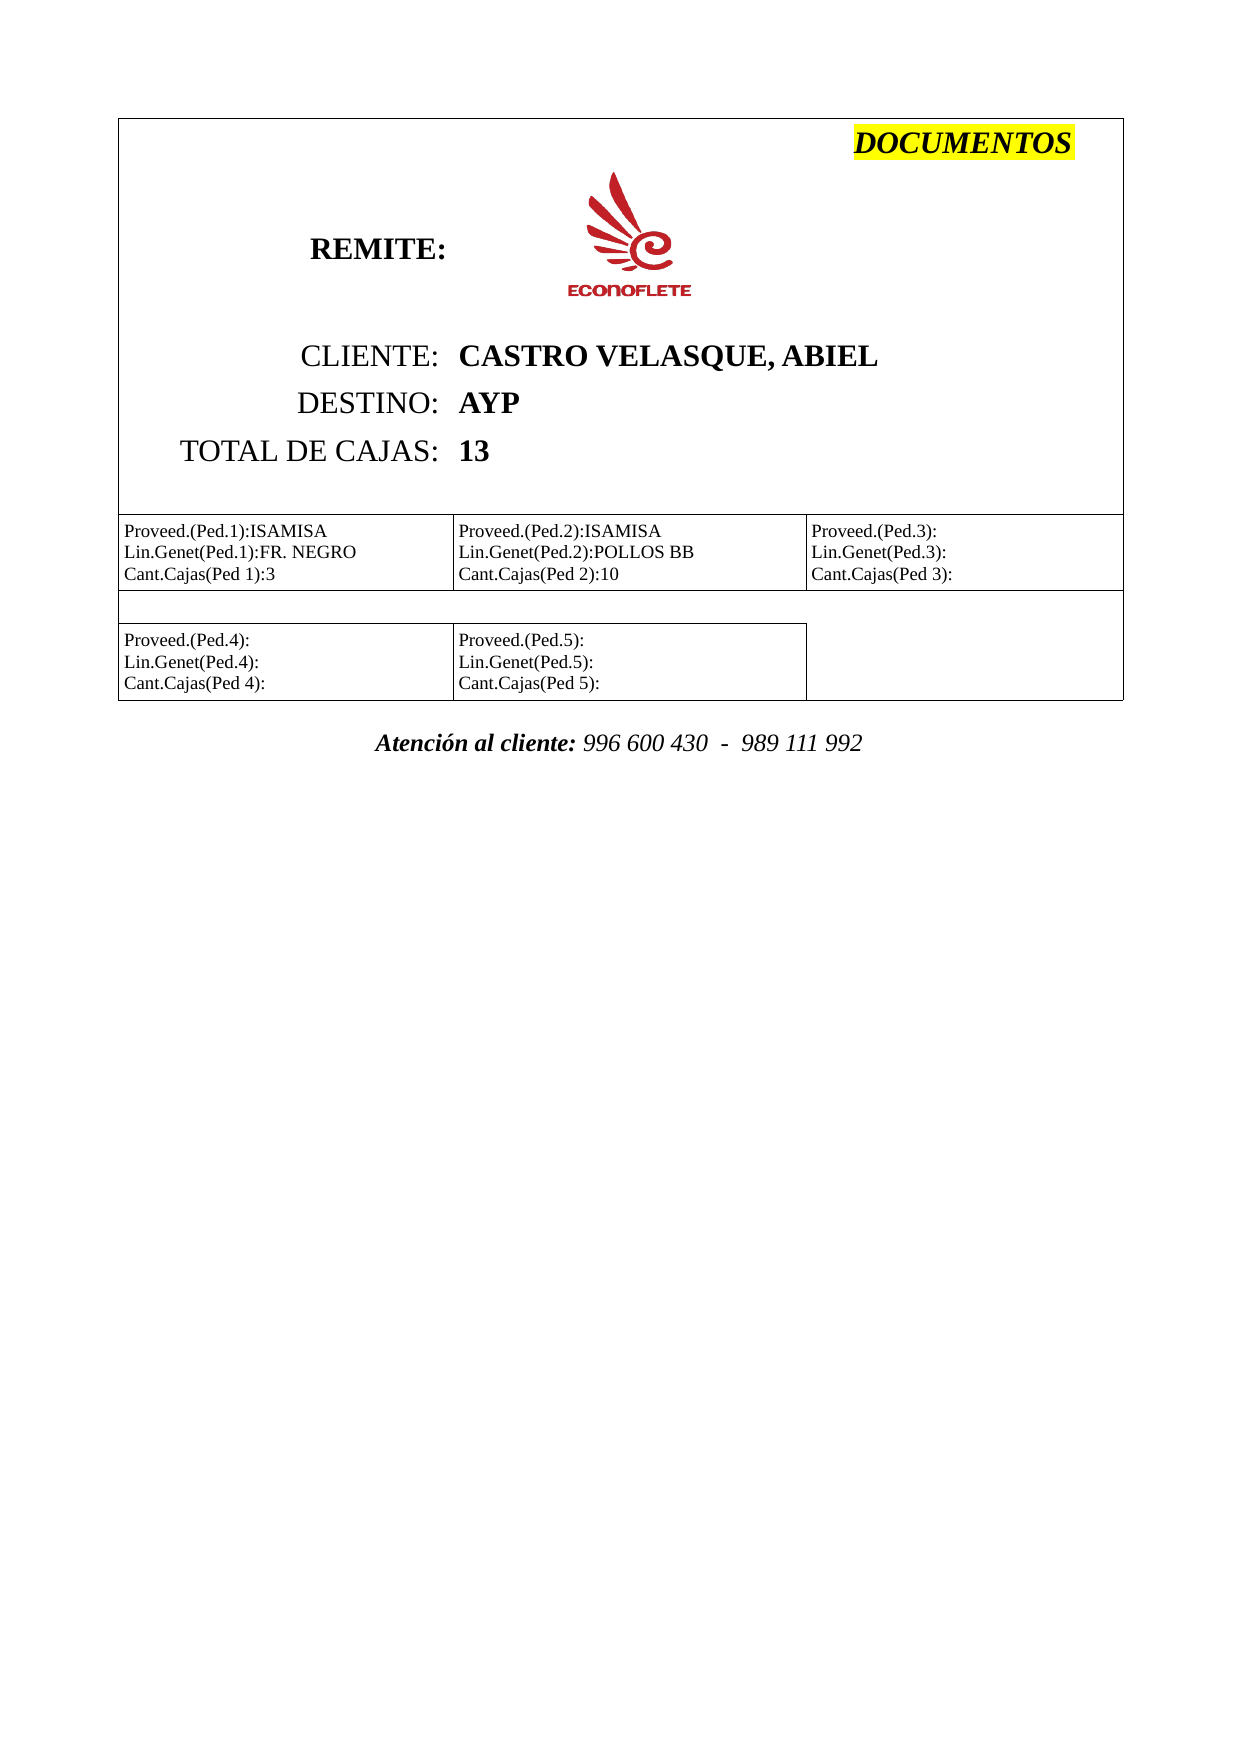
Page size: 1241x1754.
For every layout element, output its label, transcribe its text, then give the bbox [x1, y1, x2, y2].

table_header DOCUMENTOS [806, 119, 1123, 166]
table_cell [806, 591, 1123, 623]
table_cell CASTRO VELASQUE, ABIEL [453, 332, 1123, 379]
table_cell [453, 166, 806, 332]
table_cell REMITE: [119, 166, 453, 332]
table_cell TOTAL DE CAJAS: [119, 426, 453, 474]
table_header [453, 119, 806, 166]
table_header [119, 119, 453, 166]
table_cell Proveed.(Ped.1):ISAMISA Lin.Genet(Ped.1):FR. NEGRO Cant.Cajas(Ped 1):3 [119, 515, 453, 590]
table_cell CLIENTE: [119, 332, 453, 379]
table_cell [453, 591, 806, 623]
table_cell Proveed.(Ped.3): Lin.Genet(Ped.3): Cant.Cajas(Ped 3): [807, 515, 1123, 590]
table_cell AYP [453, 379, 806, 426]
table_cell [807, 623, 1123, 699]
table_cell [119, 591, 453, 623]
table_cell [806, 474, 1123, 514]
table_cell [806, 166, 1123, 332]
table_cell [453, 474, 806, 514]
table_cell Proveed.(Ped.2):ISAMISA Lin.Genet(Ped.2):POLLOS BB Cant.Cajas(Ped 2):10 [454, 515, 806, 590]
picture [552, 171, 707, 297]
table_cell [806, 379, 1123, 426]
table_cell Proveed.(Ped.4): Lin.Genet(Ped.4): Cant.Cajas(Ped 4): [119, 624, 453, 699]
table_cell 13 [453, 426, 1123, 474]
table_cell [119, 474, 453, 514]
table_cell DESTINO: [119, 379, 453, 426]
table_cell Proveed.(Ped.5): Lin.Genet(Ped.5): Cant.Cajas(Ped 5): [454, 624, 806, 699]
text Atención al cliente: 996 600 430 - 989 111 992 [118, 728, 1122, 757]
